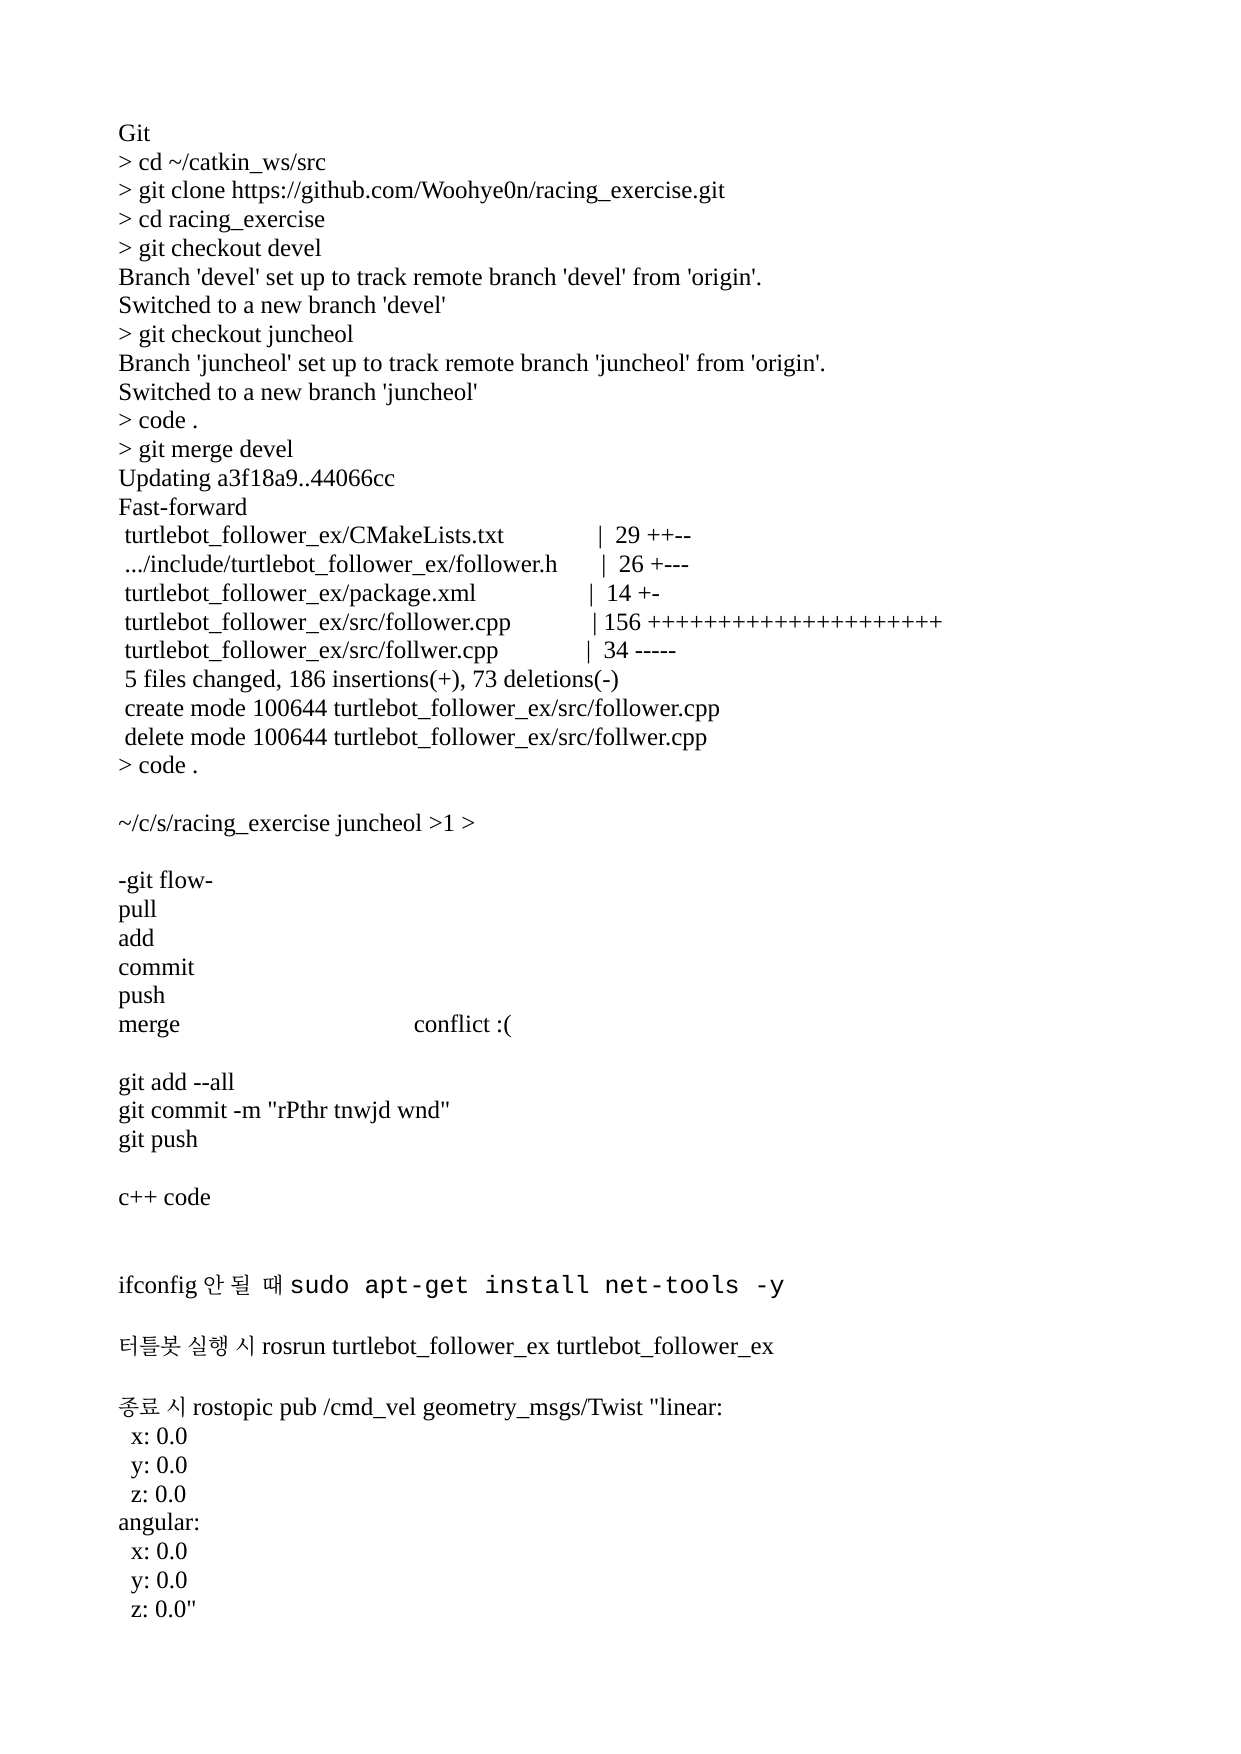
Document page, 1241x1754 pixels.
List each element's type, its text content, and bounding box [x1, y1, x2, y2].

text git push [118, 1124, 1122, 1153]
text merge conflict :( [118, 1009, 1122, 1038]
text Switched to a new branch 'juncheol' [118, 377, 1122, 406]
text y: 0.0 [118, 1565, 1122, 1594]
text 터틀봇 실행 시 rosrun turtlebot_follower_ex turtlebot_follower_ex [118, 1329, 1122, 1361]
text > code . [118, 751, 1122, 779]
text > git clone https://github.com/Woohye0n/racing_exercise.git [118, 176, 1122, 204]
text Git [118, 118, 1122, 147]
text z: 0.0" [118, 1594, 1122, 1622]
text angular: [118, 1507, 1122, 1536]
text delete mode 100644 turtlebot_follower_ex/src/follwer.cpp [118, 722, 1122, 751]
text commit [118, 952, 1122, 981]
text Updating a3f18a9..44066cc [118, 463, 1122, 492]
text -git flow- [118, 866, 1122, 894]
text 종료 시 rostopic pub /cmd_vel geometry_msgs/Twist "linear: [118, 1390, 1122, 1421]
text > code . [118, 406, 1122, 434]
text push [118, 981, 1122, 1009]
text y: 0.0 [118, 1450, 1122, 1479]
text > git checkout devel [118, 233, 1122, 262]
text 5 files changed, 186 insertions(+), 73 deletions(-) [118, 664, 1122, 693]
text create mode 100644 turtlebot_follower_ex/src/follower.cpp [118, 693, 1122, 722]
text x: 0.0 [118, 1421, 1122, 1450]
text > git merge devel [118, 434, 1122, 463]
text turtlebot_follower_ex/CMakeLists.txt | 29 ++-- [118, 521, 1122, 549]
text x: 0.0 [118, 1536, 1122, 1565]
text pull [118, 894, 1122, 923]
text Branch 'juncheol' set up to track remote branch 'juncheol' from 'origin'. [118, 348, 1122, 377]
text c++ code [118, 1182, 1122, 1211]
text z: 0.0 [118, 1479, 1122, 1507]
text add [118, 923, 1122, 952]
text Branch 'devel' set up to track remote branch 'devel' from 'origin'. [118, 262, 1122, 291]
text ~/c/s/racing_exercise juncheol >1 > [118, 808, 1122, 837]
text Fast-forward [118, 492, 1122, 521]
text Switched to a new branch 'devel' [118, 291, 1122, 319]
text turtlebot_follower_ex/package.xml | 14 +- [118, 578, 1122, 607]
text git add --all [118, 1067, 1122, 1096]
text turtlebot_follower_ex/src/follower.cpp | 156 +++++++++++++++++++++ [118, 607, 1122, 636]
text turtlebot_follower_ex/src/follwer.cpp | 34 ----- [118, 636, 1122, 664]
text ifconfig 안 될 때 sudo apt-get install net-tools -y [118, 1268, 1122, 1301]
text .../include/turtlebot_follower_ex/follower.h | 26 +--- [118, 549, 1122, 578]
text > git checkout juncheol [118, 319, 1122, 348]
text > cd racing_exercise [118, 204, 1122, 233]
text > cd ~/catkin_ws/src [118, 147, 1122, 176]
text git commit -m "rPthr tnwjd wnd" [118, 1096, 1122, 1124]
